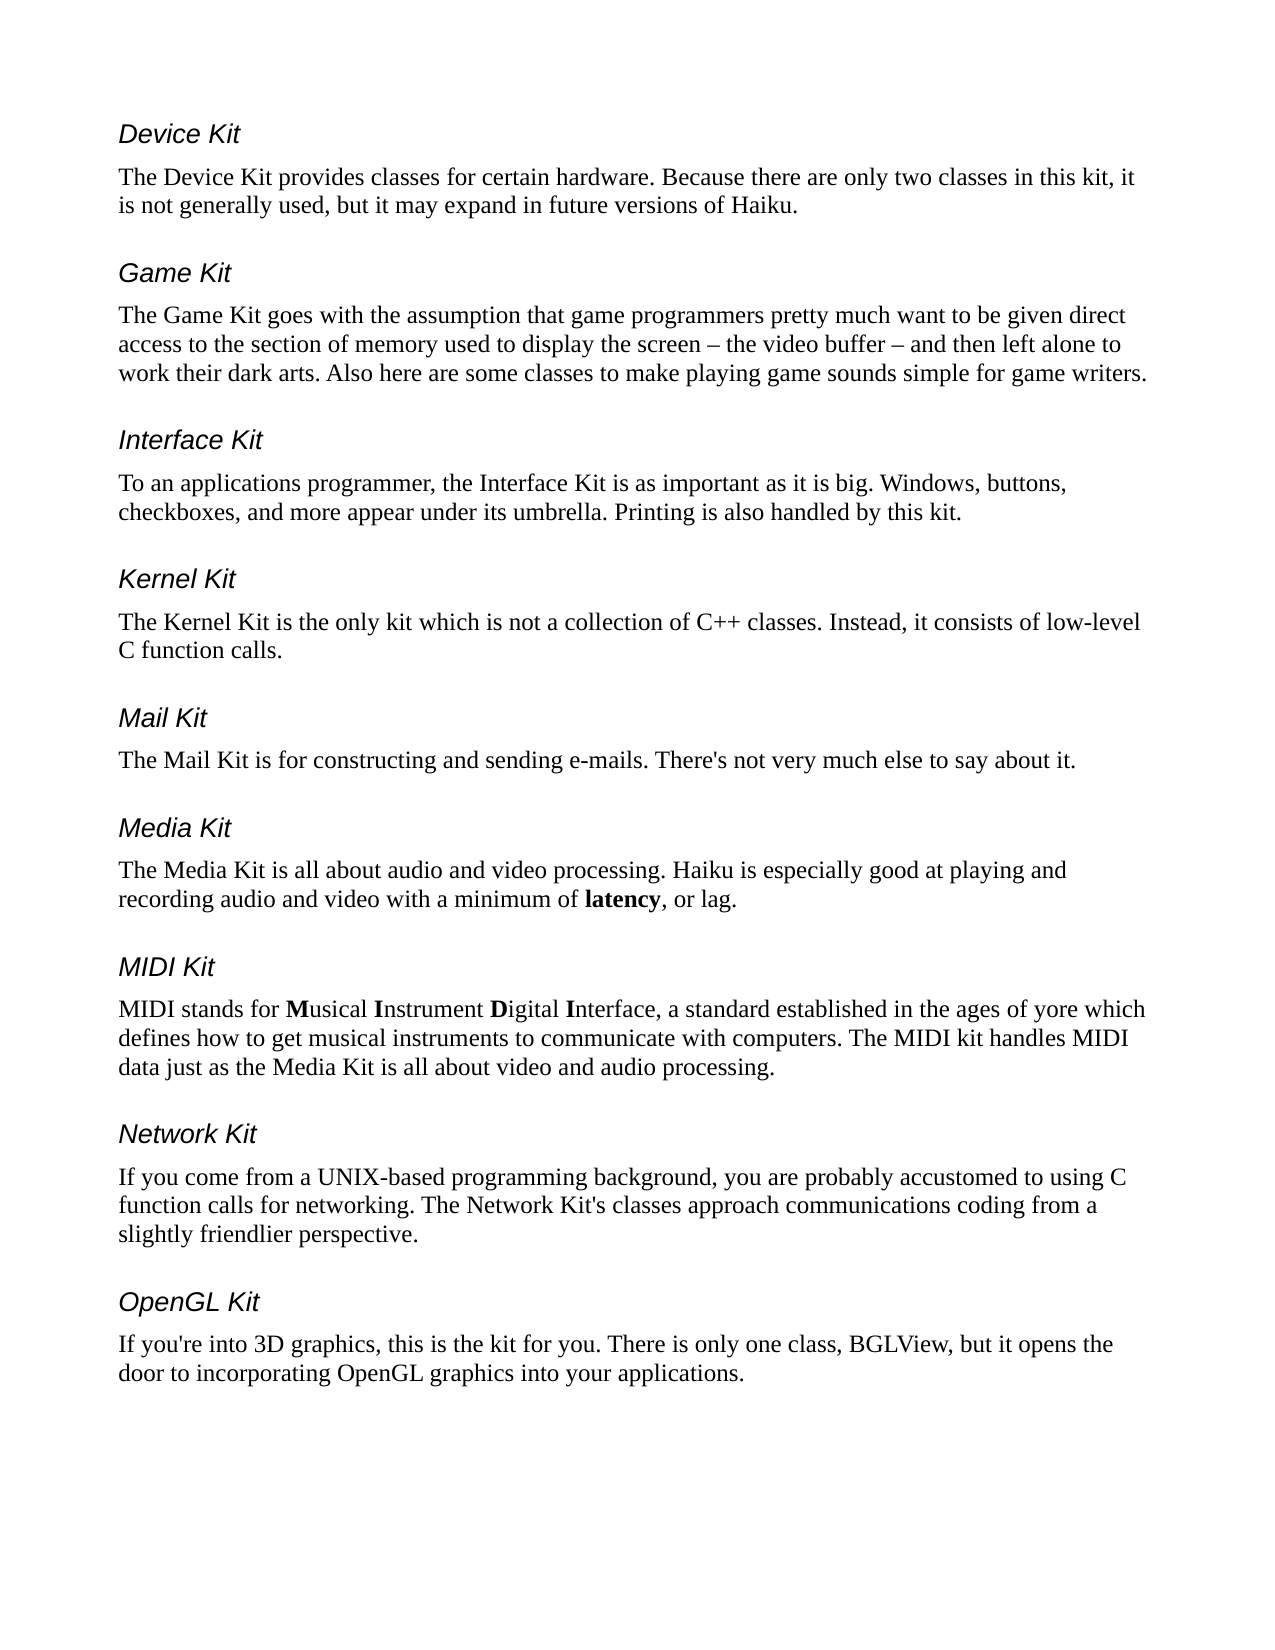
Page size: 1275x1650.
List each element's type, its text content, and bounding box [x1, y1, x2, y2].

subtitle Device Kit [118, 118, 1157, 149]
text The Media Kit is all about audio and video processing. Haiku is especially good at playing and recording audio and video with a minimum of latency, or lag. [118, 856, 1157, 913]
text The Game Kit goes with the assumption that game programmers pretty much want to be given direct access to the section of memory used to display the screen – the video buffer – and then left alone to work their dark arts. Also here are some classes to make playing game sounds simple for game writers. [118, 301, 1157, 387]
subtitle OpenGL Kit [118, 1286, 1157, 1317]
subtitle Media Kit [118, 812, 1157, 843]
text To an applications programmer, the Interface Kit is as important as it is big. Windows, buttons, checkboxes, and more appear under its umbrella. Printing is also handled by this kit. [118, 468, 1157, 526]
text The Kernel Kit is the only kit which is not a collection of C++ classes. Instead, it consists of low-level C function calls. [118, 607, 1157, 664]
text The Mail Kit is for constructing and sending e-mails. There's not very much else to say about it. [118, 746, 1157, 774]
subtitle Mail Kit [118, 702, 1157, 733]
text MIDI stands for Musical Instrument Digital Interface, a standard established in the ages of yore which defines how to get musical instruments to communicate with computers. The MIDI kit handles MIDI data just as the Media Kit is all about video and audio processing. [118, 994, 1157, 1081]
text If you come from a UNIX-based programming background, you are probably accustomed to using C function calls for networking. The Network Kit's classes approach communications coding from a slightly friendlier perspective. [118, 1162, 1157, 1248]
text The Device Kit provides classes for certain hardware. Because there are only two classes in this kit, it is not generally used, but it may expand in future versions of Haiku. [118, 162, 1157, 219]
subtitle Network Kit [118, 1118, 1157, 1149]
subtitle Interface Kit [118, 424, 1157, 456]
subtitle Game Kit [118, 257, 1157, 288]
text If you're into 3D graphics, this is the kit for you. There is only one class, BGLView, but it opens the door to incorporating OpenGL graphics into your applications. [118, 1329, 1157, 1387]
subtitle MIDI Kit [118, 951, 1157, 982]
subtitle Kernel Kit [118, 563, 1157, 594]
